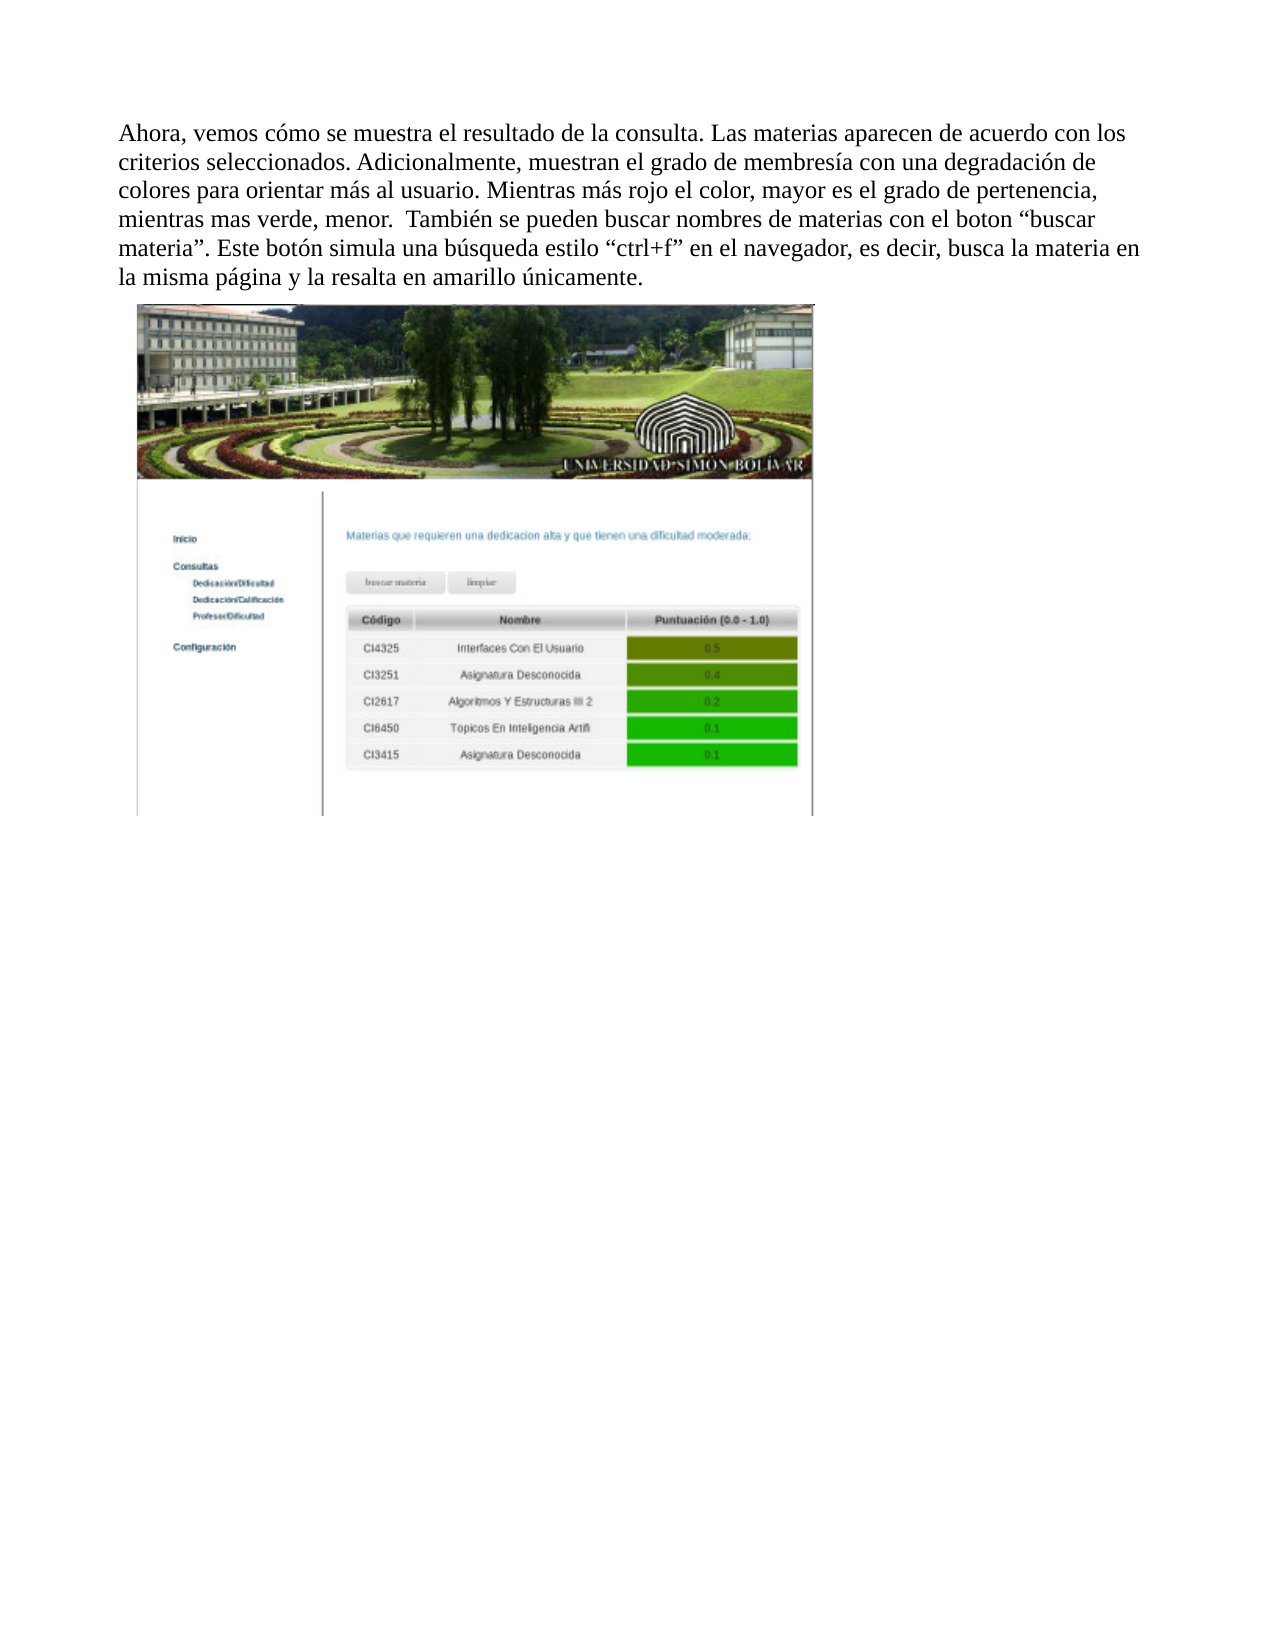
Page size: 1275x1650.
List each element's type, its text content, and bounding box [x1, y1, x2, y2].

picture [136, 304, 815, 816]
text Ahora, vemos cómo se muestra el resultado de la consulta. Las materias aparecen de acuerdo con los criterios seleccionados. Adicionalmente, muestran el grado de membresía con una degradación de colores para orientar más al usuario. Mientras más rojo el color, mayor es el grado de pertenencia, mientras mas verde, menor. También se pueden buscar nombres de materias con el boton “buscar materia”. Este botón simula una búsqueda estilo “ctrl+f” en el navegador, es decir, busca la materia en la misma página y la resalta en amarillo únicamente. [118, 118, 1157, 291]
